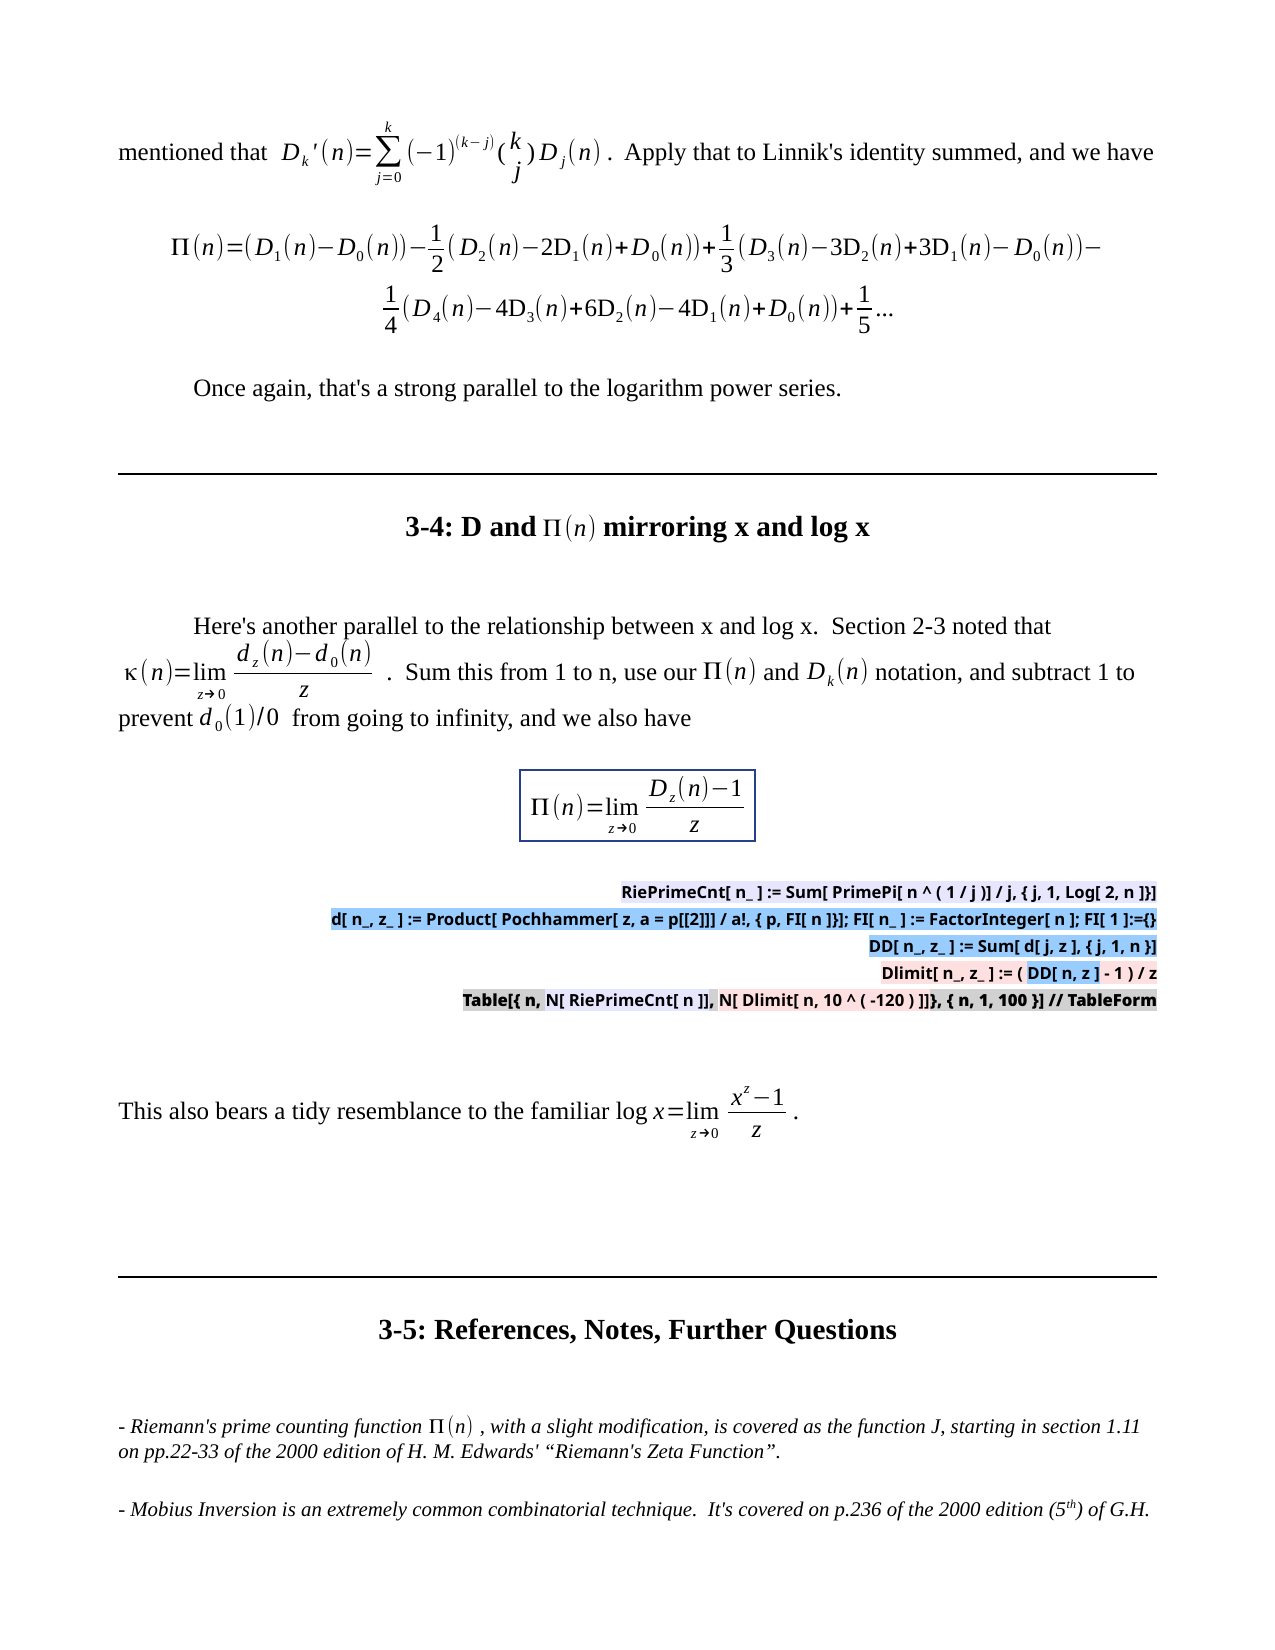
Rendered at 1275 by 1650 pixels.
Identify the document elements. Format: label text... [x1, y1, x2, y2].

text Once again, that's a strong parallel to the logarithm power series. [118, 373, 1157, 402]
text Here's another parallel to the relationship between x and log x. Section 2-3 noted that . Sum this from 1 to n, use ourandnotation, and subtract 1 to prevent from going to infinity, and we also have [118, 611, 1157, 735]
text - Riemann's prime counting function, with a slight modification, is covered as the function J, starting in section 1.11 on pp.22-33 of the 2000 edition of H. M. Edwards' “Riemann's Zeta Function”. [118, 1414, 1157, 1463]
text Dlimit[ n_, z_ ] := ( DD[ n, z ] - 1 ) / z [118, 957, 1157, 984]
text DD[ n_, z_ ] := Sum[ d[ j, z ], { j, 1, n }] [118, 930, 1157, 957]
text - Mobius Inversion is an extremely common combinatorial technique. It's covered on p.236 of the 2000 edition (5th) of G.H. [118, 1497, 1157, 1521]
text RiePrimeCnt[ n_ ] := Sum[ PrimePi[ n ^ ( 1 / j )] / j, { j, 1, Log[ 2, n ]}] [118, 876, 1157, 903]
text This also bears a tidy resemblance to the familiar. [118, 1079, 1157, 1142]
text d[ n_, z_ ] := Product[ Pochhammer[ z, a = p[[2]]] / a!, { p, FI[ n ]}]; FI[ n_ ] := FactorInteger[ n ]; FI[ 1 ]:={} [118, 903, 1157, 930]
text 3-4: D andmirroring x and log x [118, 509, 1157, 543]
text 3-5: References, Notes, Further Questions [118, 1312, 1157, 1346]
text Now, let's look at Linnik's identity summed in terms of , not . Section 3-2 mentioned that . Apply that to Linnik's identity summed, and we have [118, 118, 1157, 185]
text Table[{ n, N[ RiePrimeCnt[ n ]], N[ Dlimit[ n, 10 ^ ( -120 ) ]]}, { n, 1, 100 }] // TableForm [118, 984, 1157, 1011]
